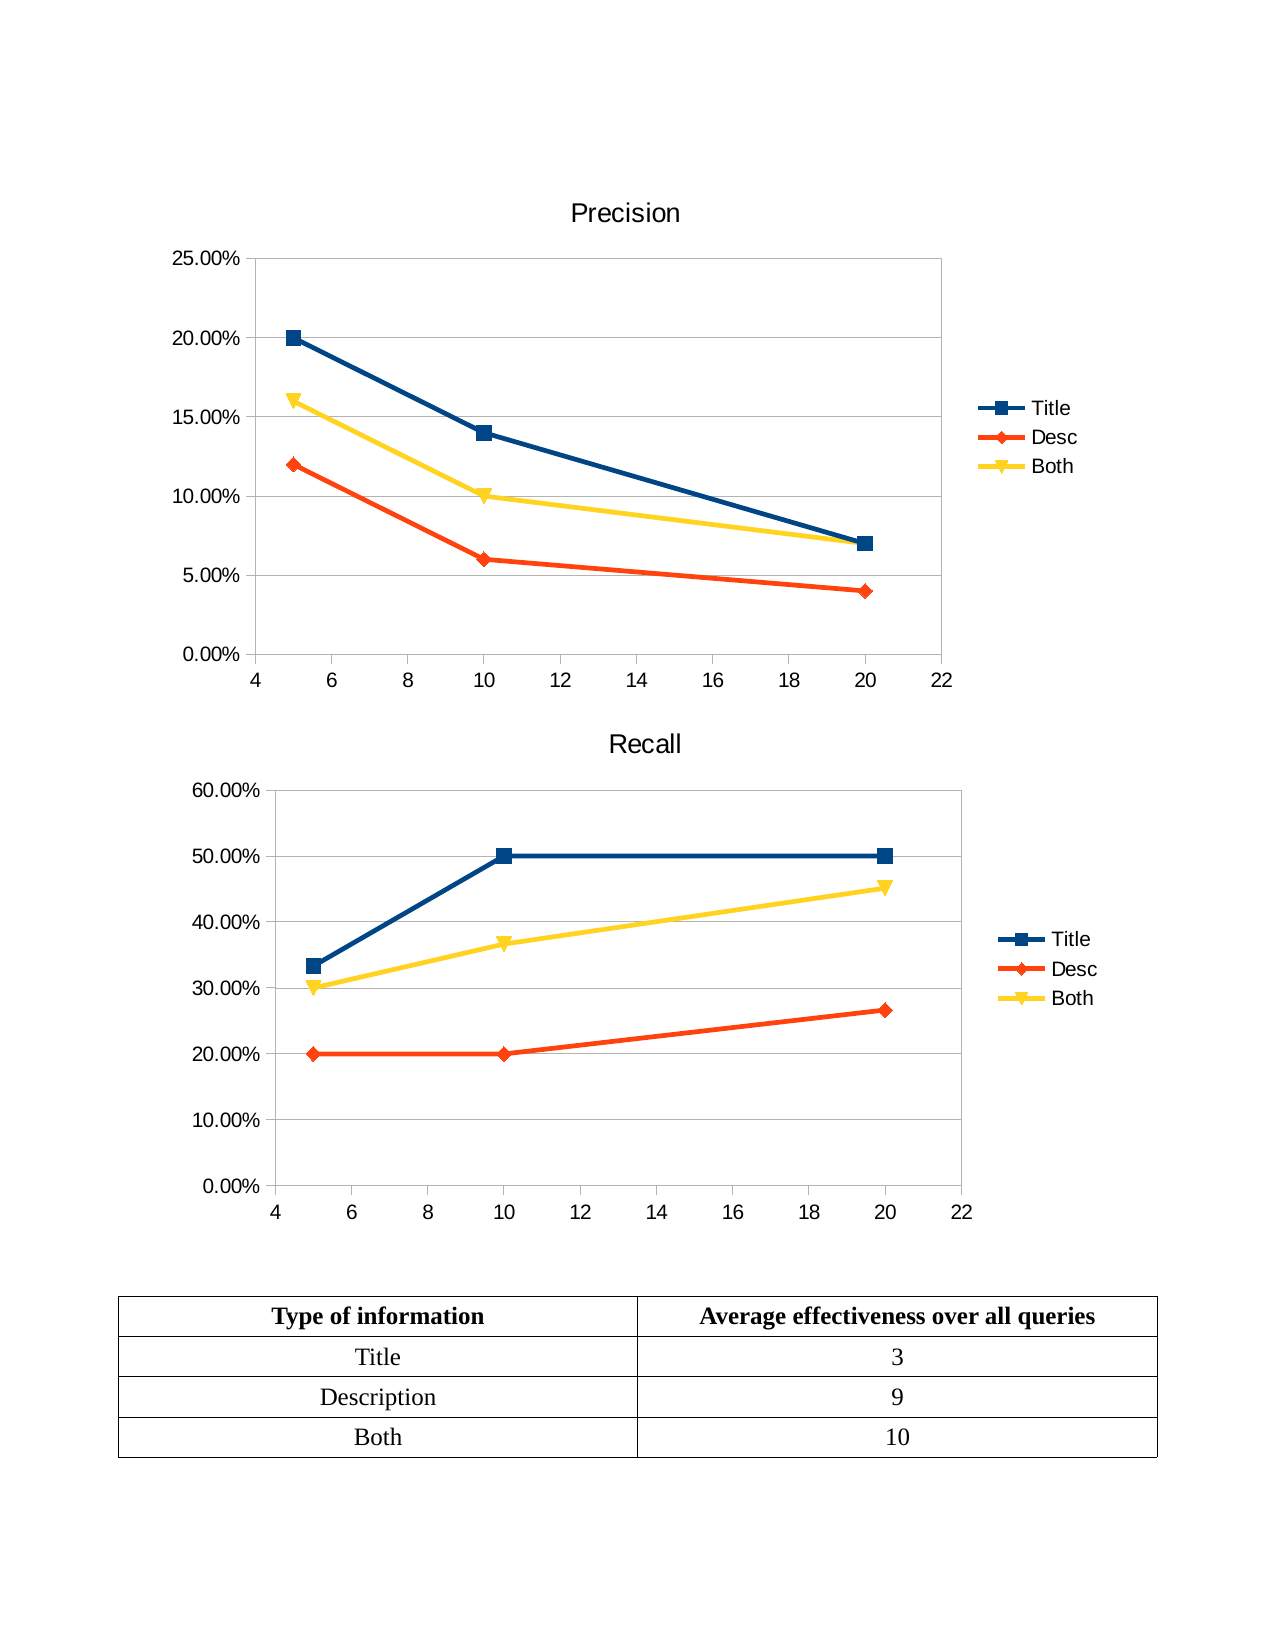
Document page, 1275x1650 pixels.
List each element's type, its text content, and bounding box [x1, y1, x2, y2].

table_cell Both [119, 1418, 637, 1457]
table_cell 9 [638, 1377, 1157, 1417]
table_header Average effectiveness over all queries [638, 1297, 1157, 1336]
table_cell 3 [638, 1337, 1157, 1376]
table_header Type of information [119, 1297, 637, 1336]
table_cell 10 [638, 1418, 1157, 1457]
table_cell Title [119, 1337, 637, 1376]
table_cell Description [119, 1377, 637, 1417]
